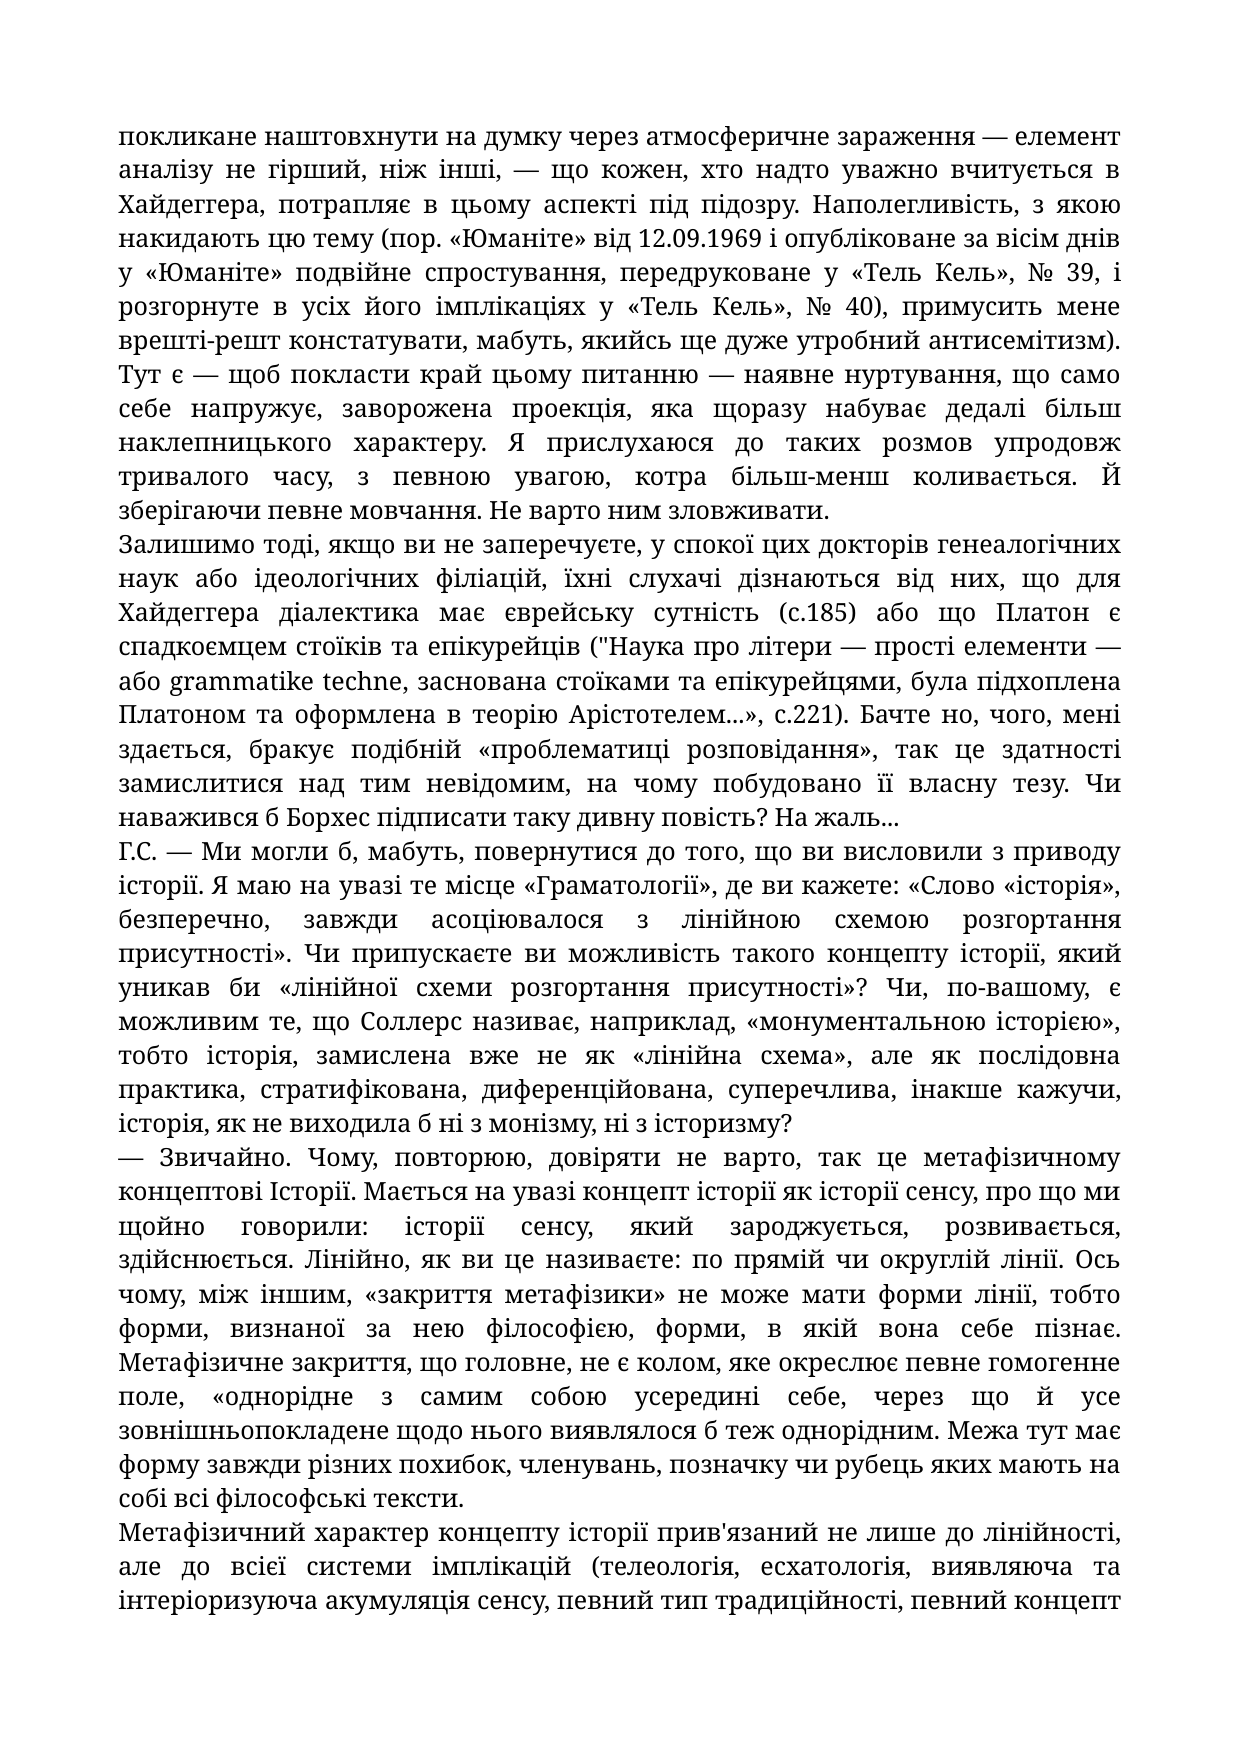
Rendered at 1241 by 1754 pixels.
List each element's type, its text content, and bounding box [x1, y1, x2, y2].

text Метафізичний характер концепту історії прив'язаний не лише до лінійності, але до всієї системи імплікацій (телеологія, есхатологія, виявляюча та інтеріоризуюча акумуляція сенсу, певний тип традиційності, певний концепт [118, 1515, 1122, 1617]
text Залишимо тоді, якщо ви не заперечуєте, у спокої цих докторів генеалогічних наук або ідеологічних філіацій, їхні слухачі дізнаються від них, що для Хайдеггера діалектика має єврейську сутність (с.185) або що Платон є спадкоємцем стоїків та епікурейців ("Наука про літери — прості елементи — або grammatike techne, заснована стоїками та епікурейцями, була підхоплена Платоном та оформлена в теорію Арістотелем...», с.221). Бачте но, чого, мені здається, бракує подібній «проблематиці розповідання», так це здатності замислитися над тим невідомим, на чому побудовано її власну тезу. Чи наважився б Борхес підписати таку дивну повість? На жаль... [118, 527, 1122, 833]
text Г.С. — Ми могли б, мабуть, повернутися до того, що ви висловили з приводу історії. Я маю на увазі те місце «Граматології», де ви кажете: «Слово «історія», безперечно, завжди асоціювалося з лінійною схемою розгортання присутності». Чи припускаєте ви можливість такого концепту історії, який уникав би «лінійної схеми розгортання присутності»? Чи, по-вашому, є можливим те, що Соллерс називає, наприклад, «монументальною історією», тобто історія, замислена вже не як «лінійна схема», але як послідовна практика, стратифікована, диференційована, суперечлива, інакше кажучи, історія, як не виходила б ні з монізму, ні з історизму? [118, 833, 1122, 1140]
text покликане наштовхнути на думку через атмосферичне зараження — елемент аналізу не гірший, ніж інші, — що кожен, хто надто уважно вчитується в Хайдеггера, потрапляє в цьому аспекті під підозру. Наполегливість, з якою накидають цю тему (пор. «Юманіте» від 12.09.1969 і опубліковане за вісім днів у «Юманіте» подвійне спростування, передруковане у «Тель Кель», № 39, і розгорнуте в усіх його імплікаціях у «Тель Кель», № 40), примусить мене врешті-решт констатувати, мабуть, якийсь ще дуже утробний антисемітизм). Тут є — щоб покласти край цьому питанню — наявне нуртування, що само себе напружує, заворожена проекція, яка щоразу набуває дедалі більш наклепницького характеру. Я прислухаюся до таких розмов упродовж тривалого часу, з певною увагою, котра більш-менш коливається. Й зберігаючи певне мовчання. Не варто ним зловживати. [118, 118, 1122, 527]
text — Звичайно. Чому, повторюю, довіряти не варто, так це метафізичному концептові Історії. Мається на увазі концепт історії як історії сенсу, про що ми щойно говорили: історії сенсу, який зароджується, розвивається, здійснюється. Лінійно, як ви це називаєте: по прямій чи округлій лінії. Ось чому, між іншим, «закриття метафізики» не може мати форми лінії, тобто форми, визнаної за нею філософією, форми, в якій вона себе пізнає. Метафізичне закриття, що головне, не є колом, яке окреслює певне гомогенне поле, «однорідне з самим собою усередині себе, через що й усе зовнішньопокладене щодо нього виявлялося б теж однорідним. Межа тут має форму завжди різних похибок, членувань, позначку чи рубець яких мають на собі всі філософські тексти. [118, 1140, 1122, 1515]
